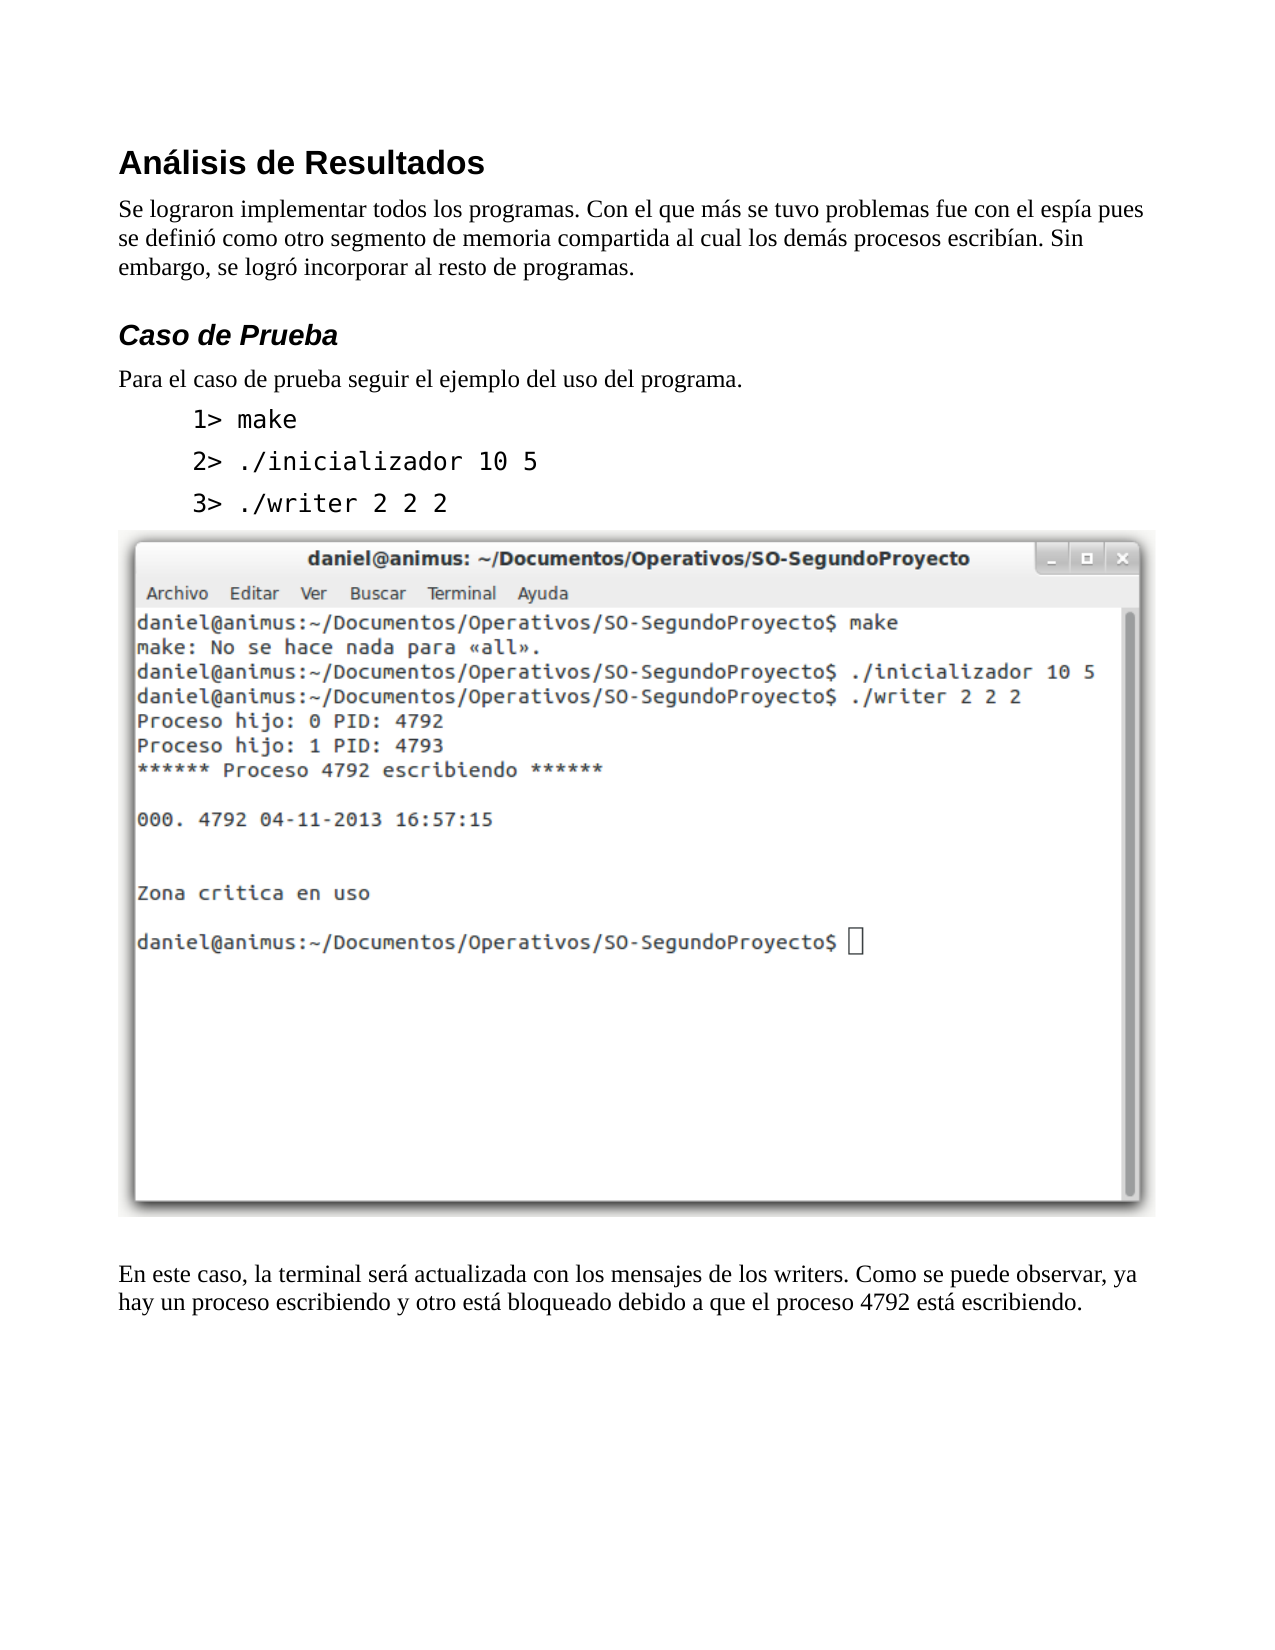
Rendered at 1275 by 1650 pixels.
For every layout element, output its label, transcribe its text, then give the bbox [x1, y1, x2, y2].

text En este caso, la terminal será actualizada con los mensajes de los writers. Como se puede observar, ya hay un proceso escribiendo y otro está bloqueado debido a que el proceso 4792 está escribiendo. [118, 1259, 1157, 1316]
text Se lograron implementar todos los programas. Con el que más se tuvo problemas fue con el espía pues se definió como otro segmento de memoria compartida al cual los demás procesos escribían. Sin embargo, se logró incorporar al resto de programas. [118, 194, 1157, 281]
picture [118, 530, 1157, 1217]
subtitle Caso de Prueba [118, 318, 1157, 352]
subtitle Análisis de Resultados [118, 143, 1157, 182]
text Para el caso de prueba seguir el ejemplo del uso del programa. [118, 364, 1157, 393]
text 1> make [118, 405, 1157, 434]
text 3> ./writer 2 2 2 [118, 489, 1157, 518]
text 2> ./inicializador 10 5 [118, 447, 1157, 476]
